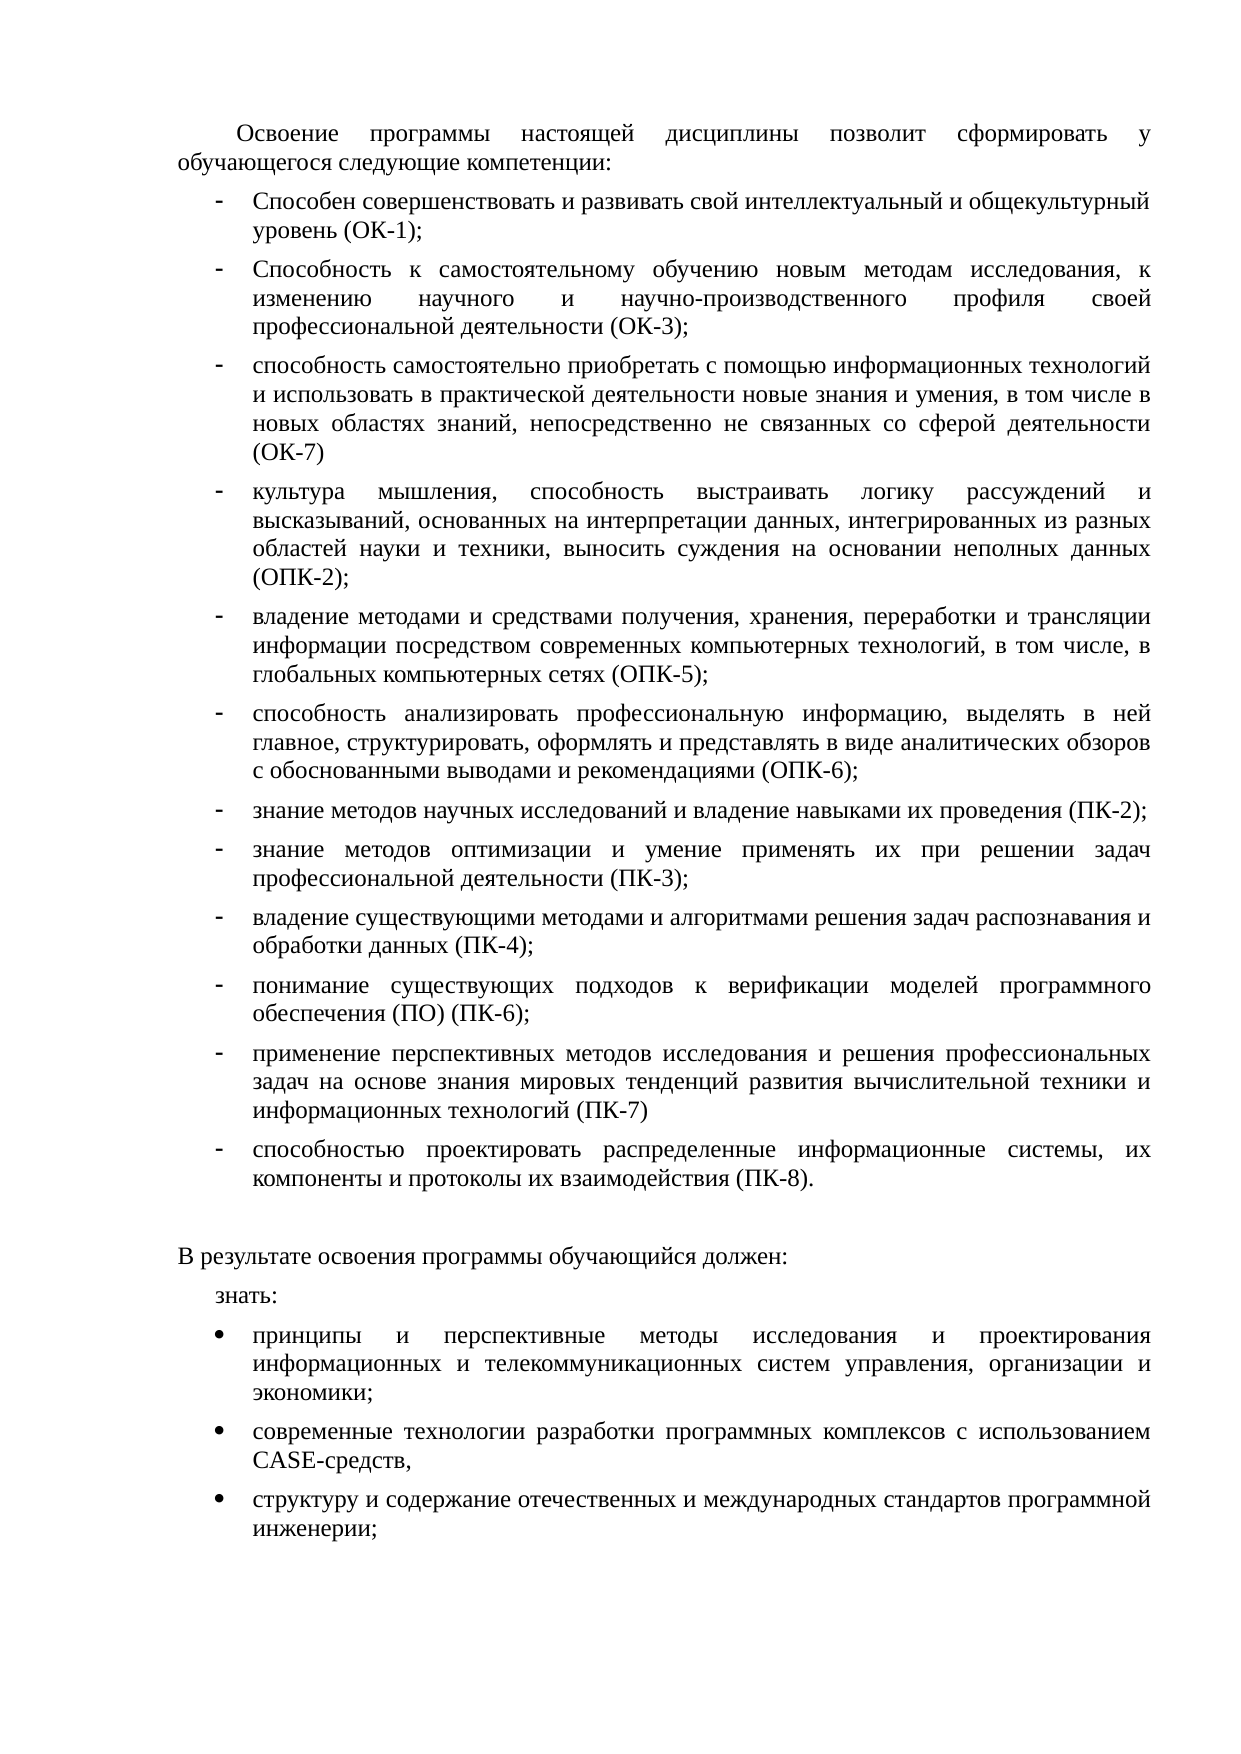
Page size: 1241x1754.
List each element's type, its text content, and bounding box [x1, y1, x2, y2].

list способность анализировать профессиональную информацию, выделять в ней главное, структурировать, оформлять и представлять в виде аналитических обзоров с обоснованными выводами и рекомендациями (ОПК-6); [215, 698, 1152, 784]
list способность самостоятельно приобретать с помощью информационных технологий и использовать в практической деятельности новые знания и умения, в том числе в новых областях знаний, непосредственно не связанных со сферой деятельности (ОК-7) [215, 351, 1152, 466]
text знать: [215, 1281, 1152, 1309]
list способностью проектировать распределенные информационные системы, их компоненты и протоколы их взаимодействия (ПК-8). [215, 1134, 1152, 1192]
text Освоение программы настоящей дисциплины позволит сформировать у обучающегося следующие компетенции: [177, 118, 1152, 176]
list понимание существующих подходов к верификации моделей программного обеспечения (ПО) (ПК-6); [215, 970, 1152, 1027]
list Способен совершенствовать и развивать свой интеллектуальный и общекультурный уровень (ОК-1); [215, 186, 1152, 243]
list структуру и содержание отечественных и международных стандартов программной инженерии; [215, 1484, 1152, 1542]
list владение существующими методами и алгоритмами решения задач распознавания и обработки данных (ПК-4); [215, 902, 1152, 959]
list владение методами и средствами получения, хранения, переработки и трансляции информации посредством современных компьютерных технологий, в том числе, в глобальных компьютерных сетях (ОПК-5); [215, 601, 1152, 688]
list современные технологии разработки программных комплексов с использованием CASE-средств, [215, 1416, 1152, 1474]
list знание методов оптимизации и умение применять их при решении задач профессиональной деятельности (ПК-3); [215, 834, 1152, 891]
list принципы и перспективные методы исследования и проектирования информационных и телекоммуникационных систем управления, организации и экономики; [215, 1320, 1152, 1406]
list культура мышления, способность выстраивать логику рассуждений и высказываний, основанных на интерпретации данных, интегрированных из разных областей науки и техники, выносить суждения на основании неполных данных (ОПК-2); [215, 476, 1152, 591]
list знание методов научных исследований и владение навыками их проведения (ПК-2); [215, 795, 1152, 823]
text В результате освоения программы обучающийся должен: [177, 1241, 1152, 1270]
list применение перспективных методов исследования и решения профессиональных задач на основе знания мировых тенденций развития вычислительной техники и информационных технологий (ПК-7) [215, 1038, 1152, 1124]
list Способность к самостоятельному обучению новым методам исследования, к изменению научного и научно-производственного профиля своей профессиональной деятельности (ОК-3); [215, 254, 1152, 340]
